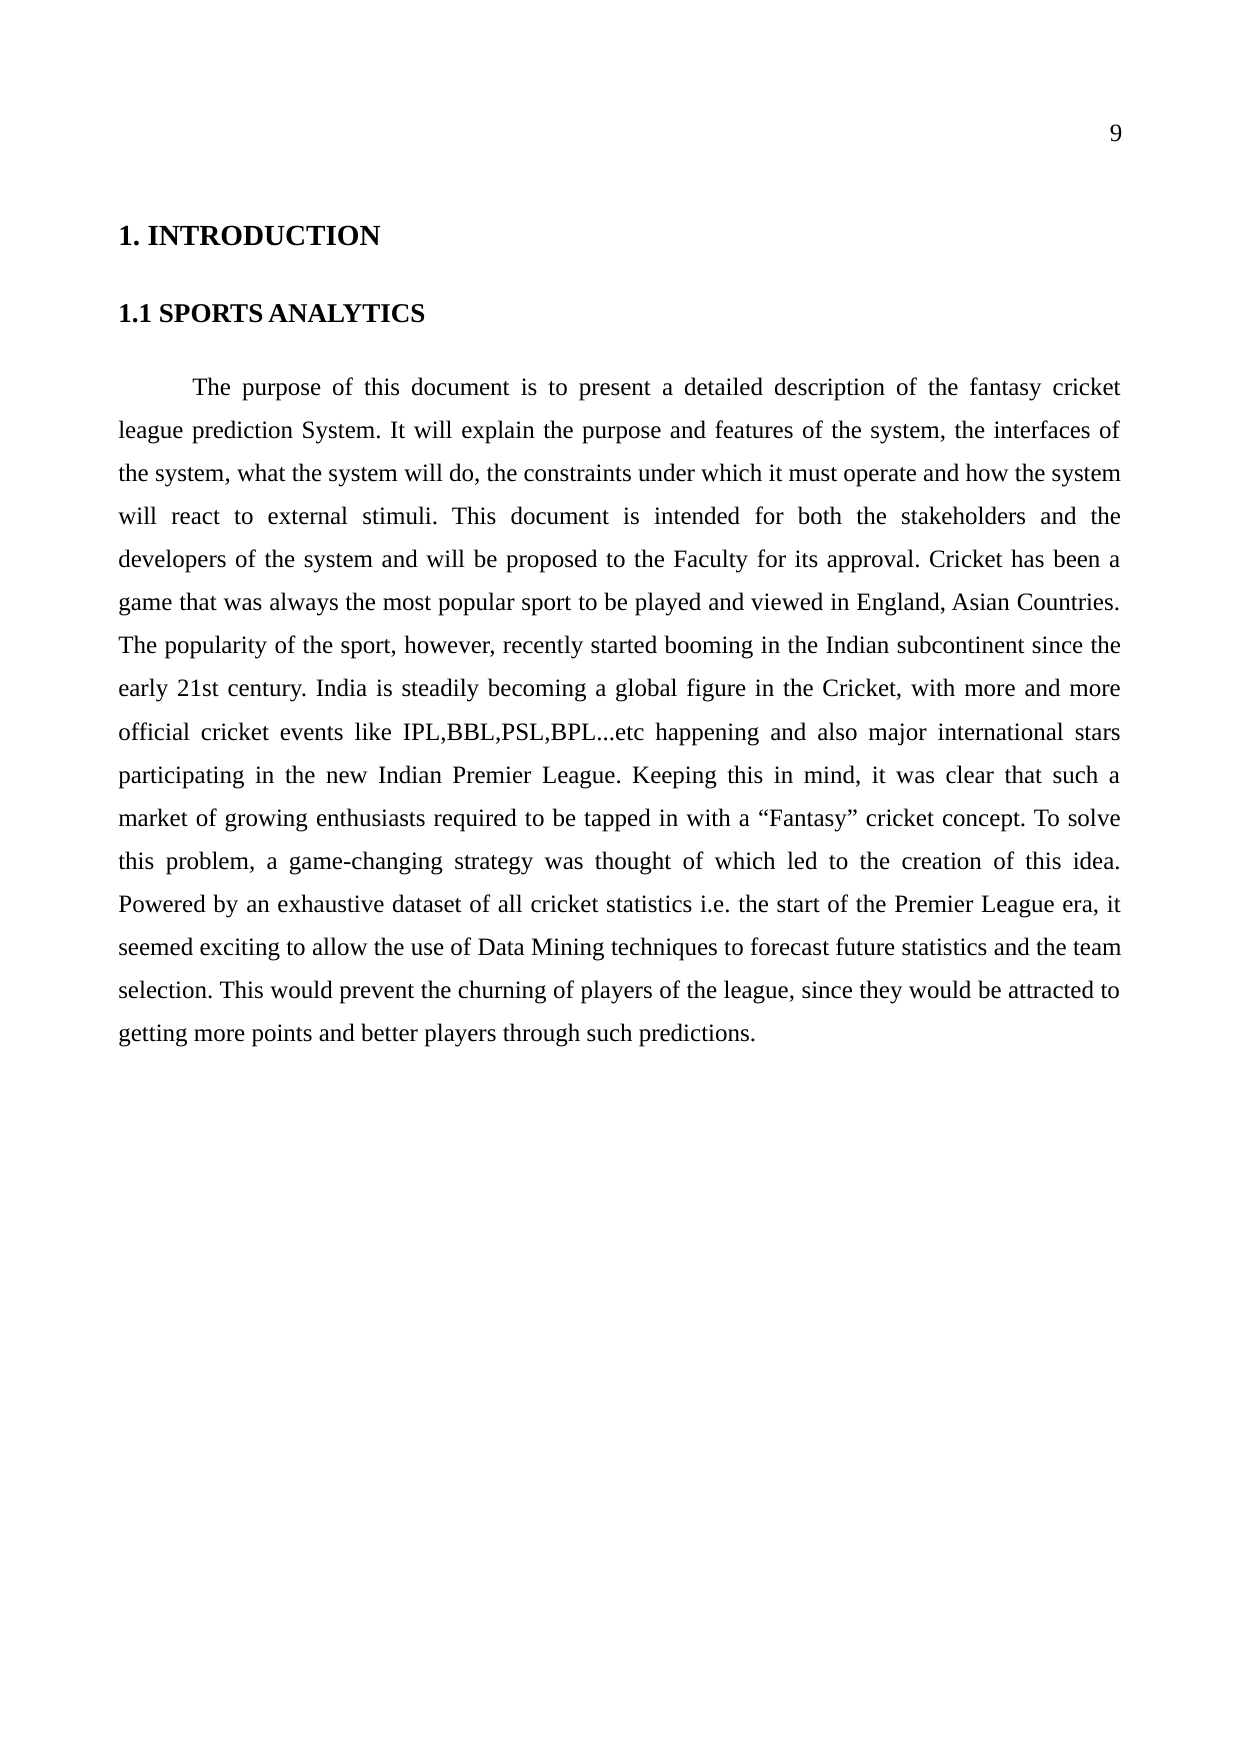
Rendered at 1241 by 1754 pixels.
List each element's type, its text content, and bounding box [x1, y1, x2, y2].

text The purpose of this document is to present a detailed description of the fantasy cricket league prediction System. It will explain the purpose and features of the system, the interfaces of the system, what the system will do, the constraints under which it must operate and how the system will react to external stimuli. This document is intended for both the stakeholders and the developers of the system and will be proposed to the Faculty for its approval. Cricket has been a game that was always the most popular sport to be played and viewed in England, Asian Countries. The popularity of the sport, however, recently started booming in the Indian subcontinent since the early 21st century. India is steadily becoming a global figure in the Cricket, with more and more official cricket events like IPL,BBL,PSL,BPL...etc happening and also major international stars participating in the new Indian Premier League. Keeping this in mind, it was clear that such a market of growing enthusiasts required to be tapped in with a “Fantasy” cricket concept. To solve this problem, a game-changing strategy was thought of which led to the creation of this idea. Powered by an exhaustive dataset of all cricket statistics i.e. the start of the Premier League era, it seemed exciting to allow the use of Data Mining techniques to forecast future statistics and the team selection. This would prevent the churning of players of the league, since they would be attracted to getting more points and better players through such predictions. [118, 372, 1122, 1047]
text 1. INTRODUCTION [118, 218, 1122, 251]
text 1.1 SPORTS ANALYTICS [118, 297, 1122, 328]
